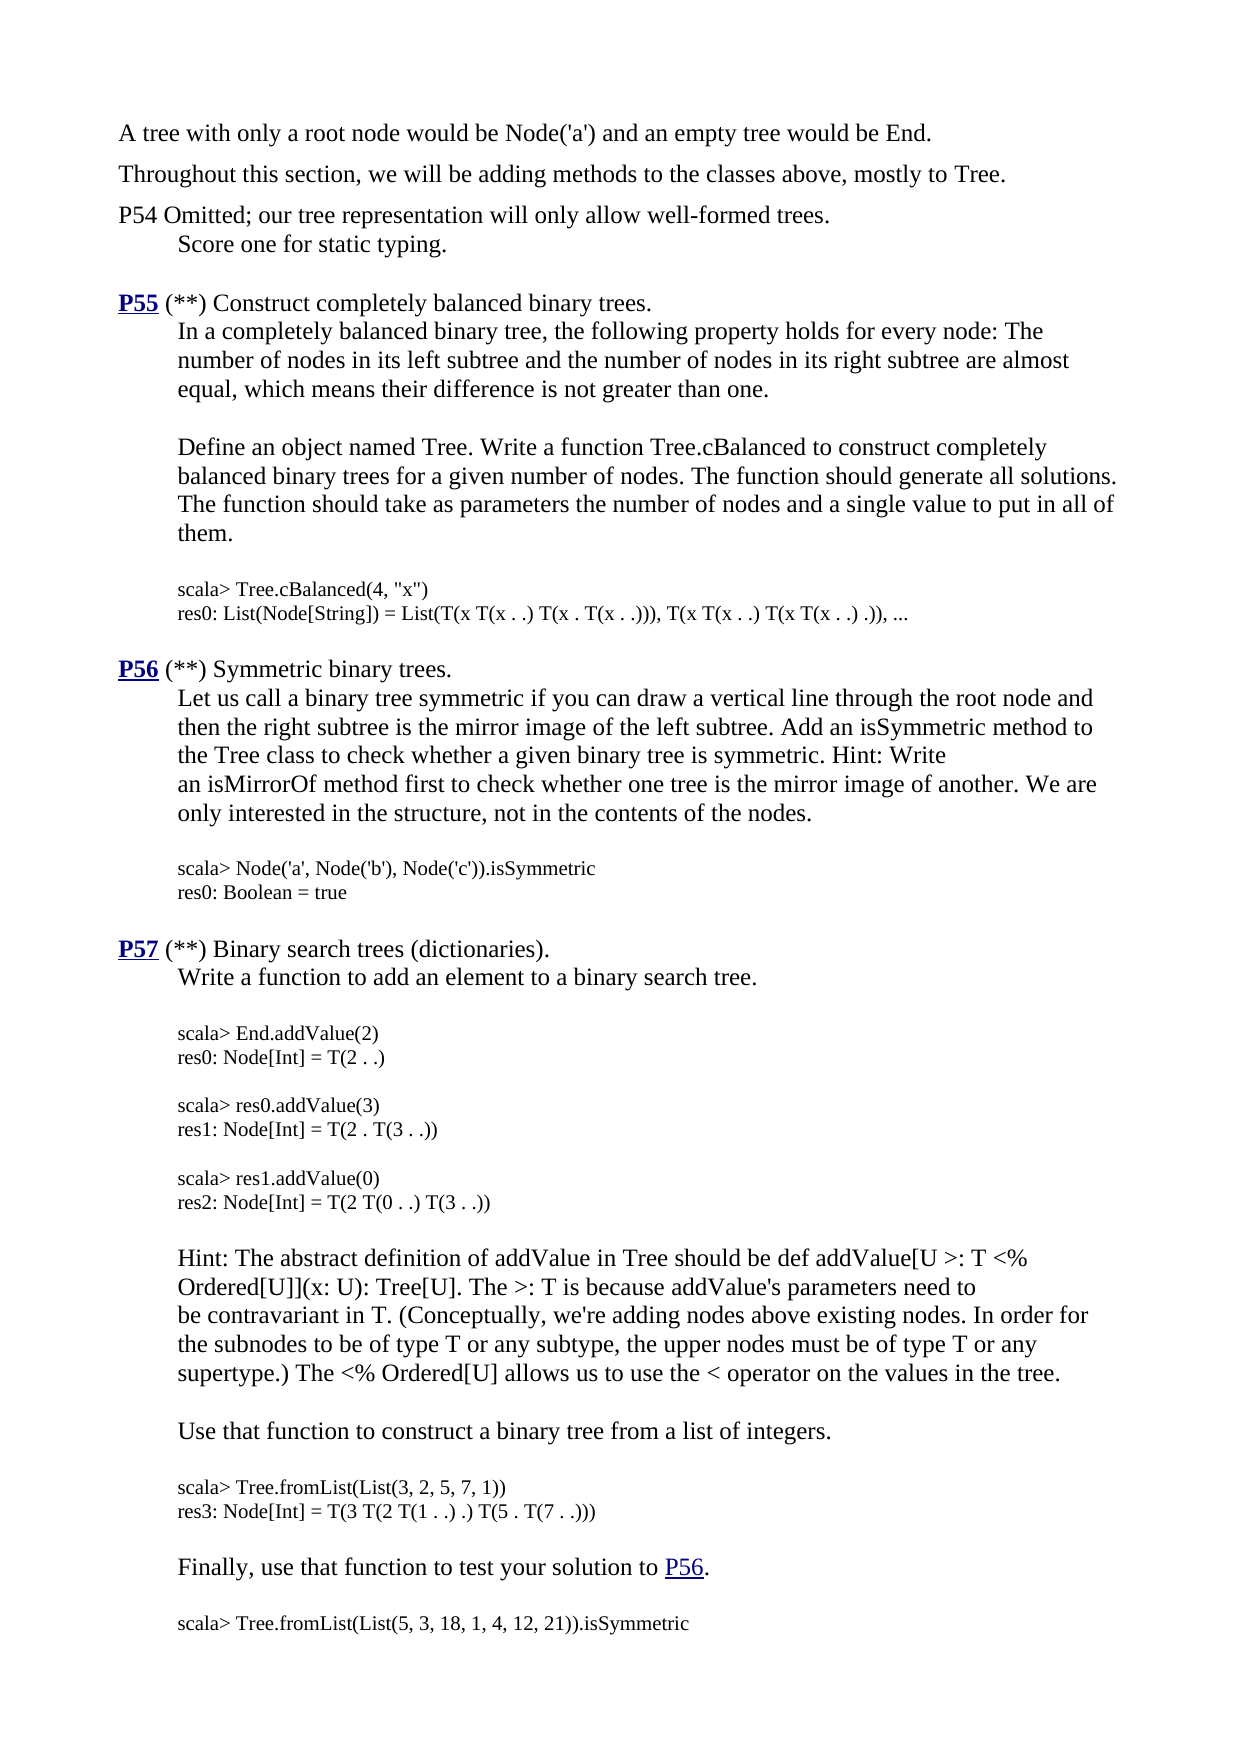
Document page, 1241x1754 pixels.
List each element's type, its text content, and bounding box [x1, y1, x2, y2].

text scala> End.addValue(2) [177, 1021, 1122, 1045]
subtitle P57 (**) Binary search trees (dictionaries). [118, 934, 1122, 962]
list In a completely balanced binary tree, the following property holds for every node: The number of nodes in its left subtree and the number of nodes in its right subtree are almost equal, which means their difference is not greater than one. [177, 316, 1122, 403]
text res0: Boolean = true [177, 880, 1122, 904]
text scala> Tree.fromList(List(3, 2, 5, 7, 1)) [177, 1474, 1122, 1499]
list Let us call a binary tree symmetric if you can draw a vertical line through the root node and then the right subtree is the mirror image of the left subtree. Add an isSymmetric method to the Tree class to check whether a given binary tree is symmetric. Hint: Write an isMirrorOf method first to check whether one tree is the mirror image of another. We are only interested in the structure, not in the contents of the nodes. [177, 683, 1122, 827]
text res3: Node[Int] = T(3 T(2 T(1 . .) .) T(5 . T(7 . .))) [177, 1499, 1122, 1523]
text scala> res0.addValue(3) [177, 1093, 1122, 1117]
subtitle P55 (**) Construct completely balanced binary trees. [118, 288, 1122, 316]
text res2: Node[Int] = T(2 T(0 . .) T(3 . .)) [177, 1189, 1122, 1214]
list Finally, use that function to test your solution to P56. [177, 1552, 1122, 1581]
text scala> Tree.fromList(List(5, 3, 18, 1, 4, 12, 21)).isSymmetric [177, 1610, 1122, 1634]
text scala> Tree.cBalanced(4, "x") [177, 577, 1122, 601]
text A tree with only a root node would be Node('a') and an empty tree would be End. [118, 118, 1122, 147]
text Throughout this section, we will be adding methods to the classes above, mostly to Tree. [118, 159, 1122, 188]
list Define an object named Tree. Write a function Tree.cBalanced to construct completely balanced binary trees for a given number of nodes. The function should generate all solutions. The function should take as parameters the number of nodes and a single value to put in all of them. [177, 432, 1122, 547]
list Use that function to construct a binary tree from a list of integers. [177, 1416, 1122, 1445]
text scala> res1.addValue(0) [177, 1166, 1122, 1189]
text res1: Node[Int] = T(2 . T(3 . .)) [177, 1117, 1122, 1141]
subtitle P54 Omitted; our tree representation will only allow well-formed trees. [118, 201, 1122, 229]
list Write a function to add an element to a binary search tree. [177, 962, 1122, 991]
text res0: List(Node[String]) = List(T(x T(x . .) T(x . T(x . .))), T(x T(x . .) T(x T(x . .) .)), ... [177, 601, 1122, 625]
text scala> Node('a', Node('b'), Node('c')).isSymmetric [177, 856, 1122, 880]
list Hint: The abstract definition of addValue in Tree should be def addValue[U >: T <% Ordered[U]](x: U): Tree[U]. The >: T is because addValue's parameters need to be contravariant in T. (Conceptually, we're adding nodes above existing nodes. In order for the subnodes to be of type T or any subtype, the upper nodes must be of type T or any supertype.) The <% Ordered[U] allows us to use the < operator on the values in the tree. [177, 1243, 1122, 1387]
subtitle P56 (**) Symmetric binary trees. [118, 654, 1122, 683]
text res0: Node[Int] = T(2 . .) [177, 1045, 1122, 1069]
list Score one for static typing. [177, 229, 1122, 258]
